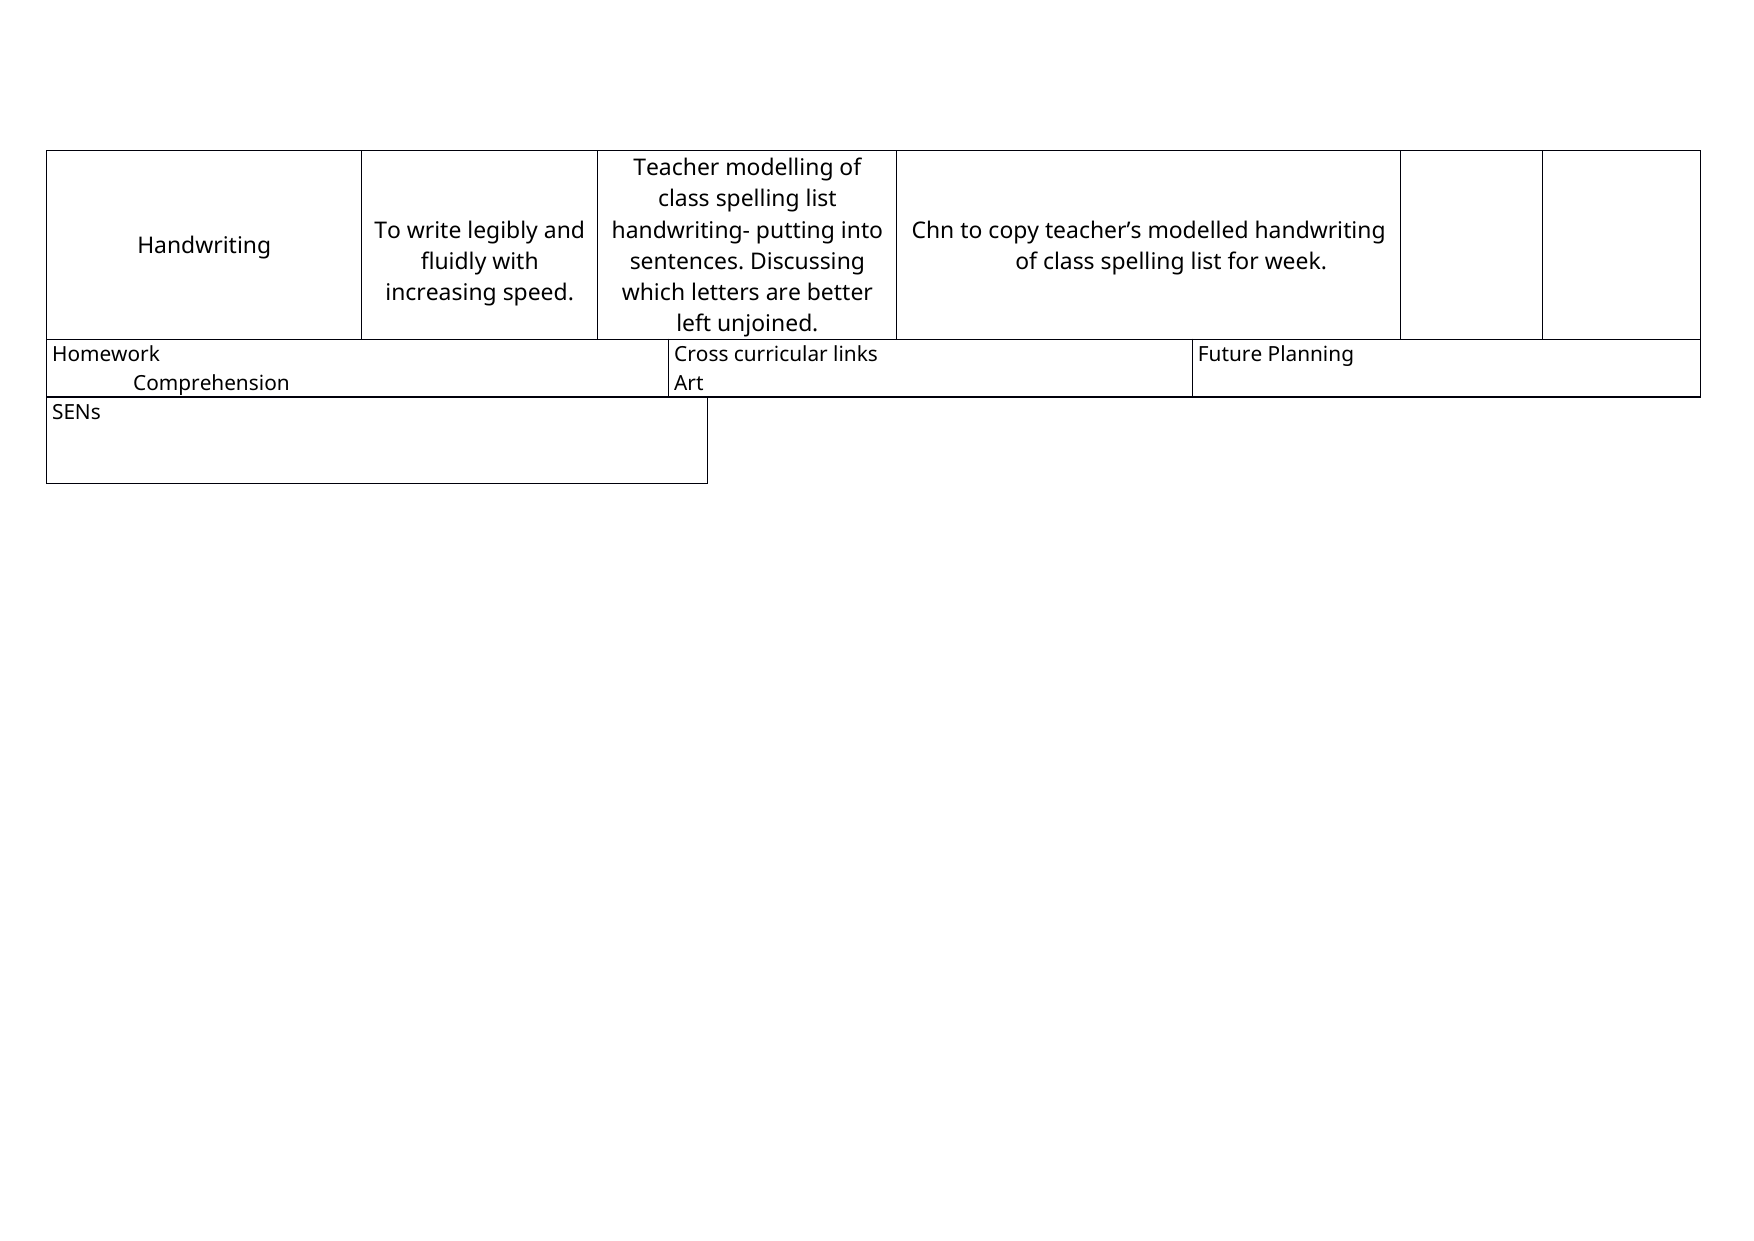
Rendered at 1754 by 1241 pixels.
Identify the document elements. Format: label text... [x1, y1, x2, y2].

table_cell [1401, 151, 1542, 338]
table_cell Cross curricular links Art [669, 340, 1192, 396]
table_cell Future Planning [1193, 340, 1700, 396]
table_cell Chn to copy teacher’s modelled handwriting of class spelling list for week. [897, 151, 1400, 338]
table_cell Homework Comprehension [47, 340, 668, 396]
table_cell To write legibly and fluidly with increasing speed. [362, 151, 597, 338]
table_cell Handwriting [47, 151, 361, 338]
table_cell Teacher modelling of class spelling list handwriting- putting into sentences. Discussing which letters are better left unjoined. [598, 151, 896, 338]
table_cell [1543, 151, 1700, 338]
table_cell SENs [47, 398, 707, 483]
